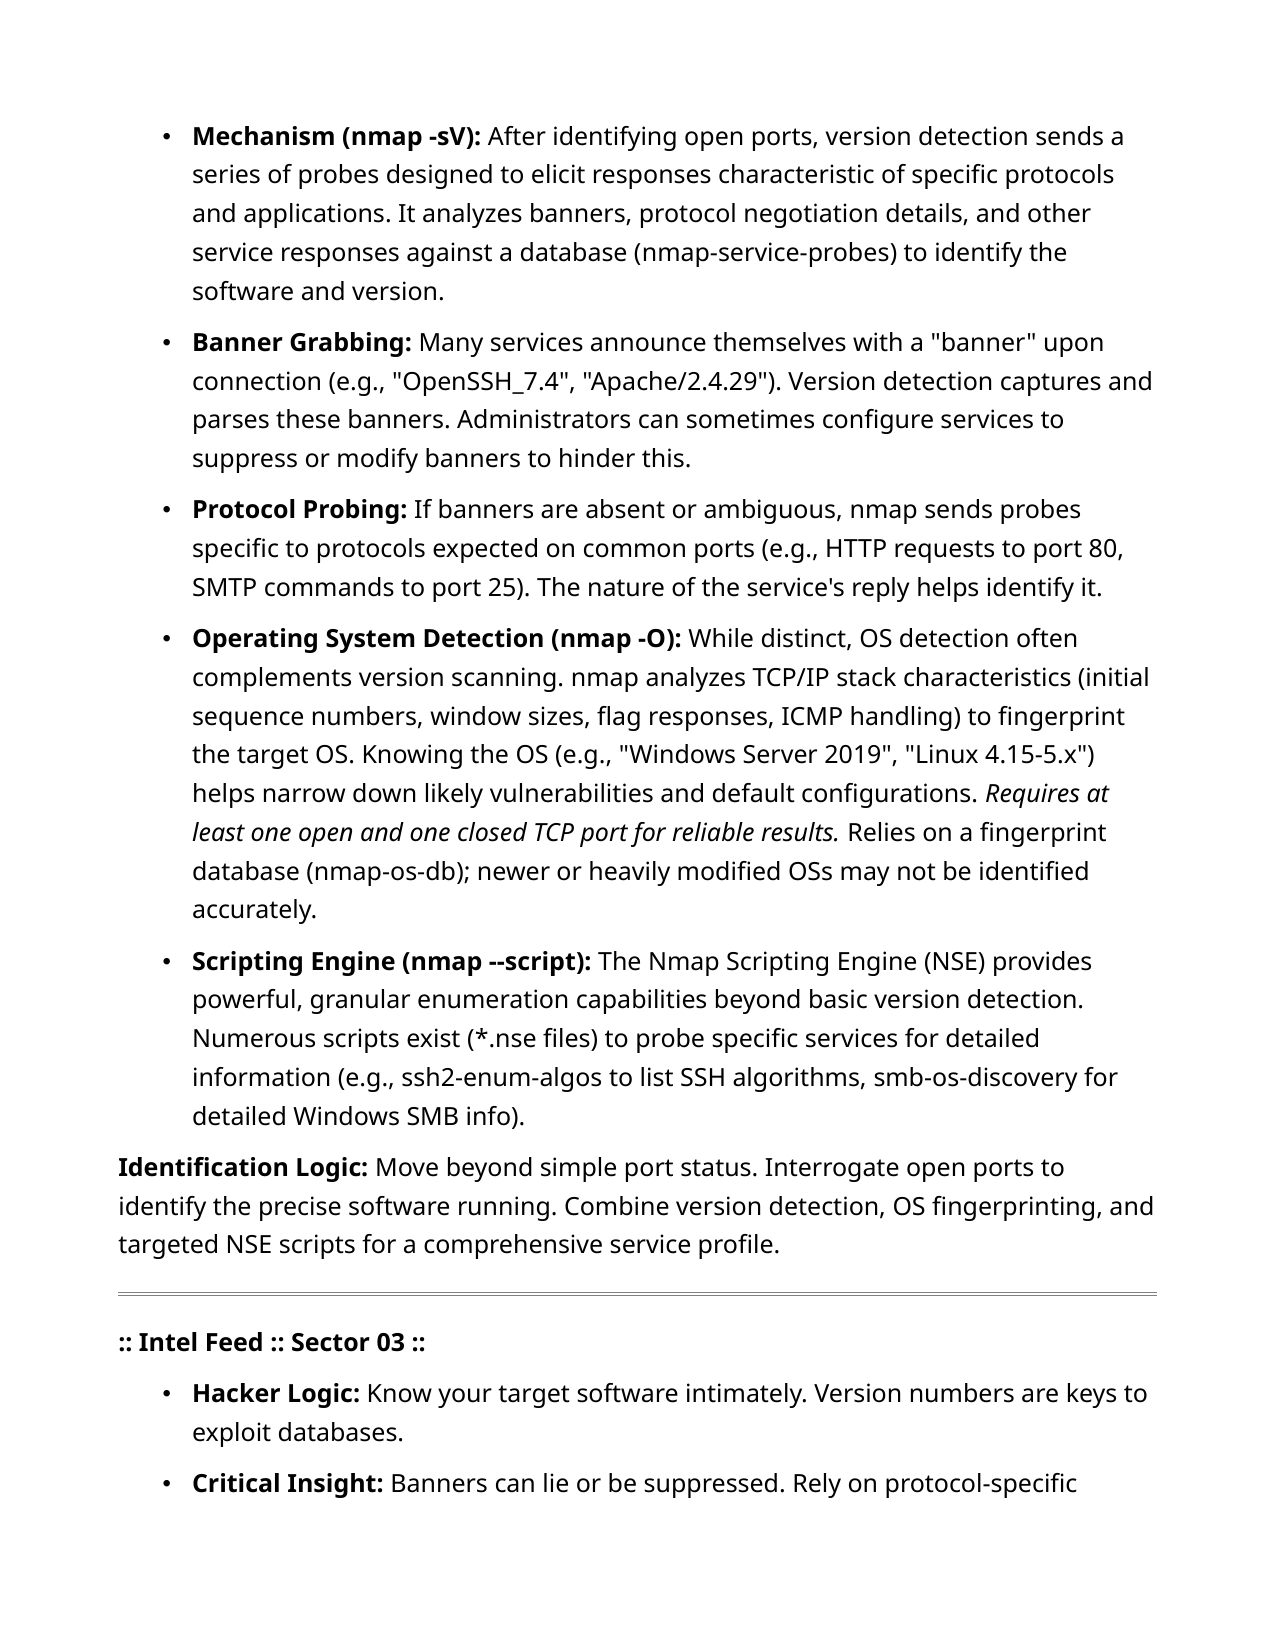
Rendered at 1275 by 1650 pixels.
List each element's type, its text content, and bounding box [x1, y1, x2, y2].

list Hacker Logic: Know your target software intimately. Version numbers are keys to exploit databases. [162, 1376, 1157, 1448]
list Mechanism (nmap -sV): After identifying open ports, version detection sends a series of probes designed to elicit responses characteristic of specific protocols and applications. It analyzes banners, protocol negotiation details, and other service responses against a database (nmap-service-probes) to identify the software and version. [162, 118, 1157, 307]
list Operating System Detection (nmap -O): While distinct, OS detection often complements version scanning. nmap analyzes TCP/IP stack characteristics (initial sequence numbers, window sizes, flag responses, ICMP handling) to fingerprint the target OS. Knowing the OS (e.g., "Windows Server 2019", "Linux 4.15-5.x") helps narrow down likely vulnerabilities and default configurations. Requires at least one open and one closed TCP port for reliable results. Relies on a fingerprint database (nmap-os-db); newer or heavily modified OSs may not be identified accurately. [162, 621, 1157, 926]
subtitle :: Intel Feed :: Sector 03 :: [118, 1324, 1157, 1358]
list Protocol Probing: If banners are absent or ambiguous, nmap sends probes specific to protocols expected on common ports (e.g., HTTP requests to port 80, SMTP commands to port 25). The nature of the service's reply helps identify it. [162, 492, 1157, 603]
list Scripting Engine (nmap --script): The Nmap Scripting Engine (NSE) provides powerful, granular enumeration capabilities beyond basic version detection. Numerous scripts exist (*.nse files) to probe specific services for detailed information (e.g., ssh2-enum-algos to list SSH algorithms, smb-os-discovery for detailed Windows SMB info). [162, 943, 1157, 1132]
list Banner Grabbing: Many services announce themselves with a "banner" upon connection (e.g., "OpenSSH_7.4", "Apache/2.4.29"). Version detection captures and parses these banners. Administrators can sometimes configure services to suppress or modify banners to hinder this. [162, 324, 1157, 475]
text Identification Logic: Move beyond simple port status. Interrogate open ports to identify the precise software running. Combine version detection, OS fingerprinting, and targeted NSE scripts for a comprehensive service profile. [118, 1149, 1157, 1261]
list Critical Insight: Banners can lie or be suppressed. Rely on protocol-specific [162, 1466, 1157, 1499]
